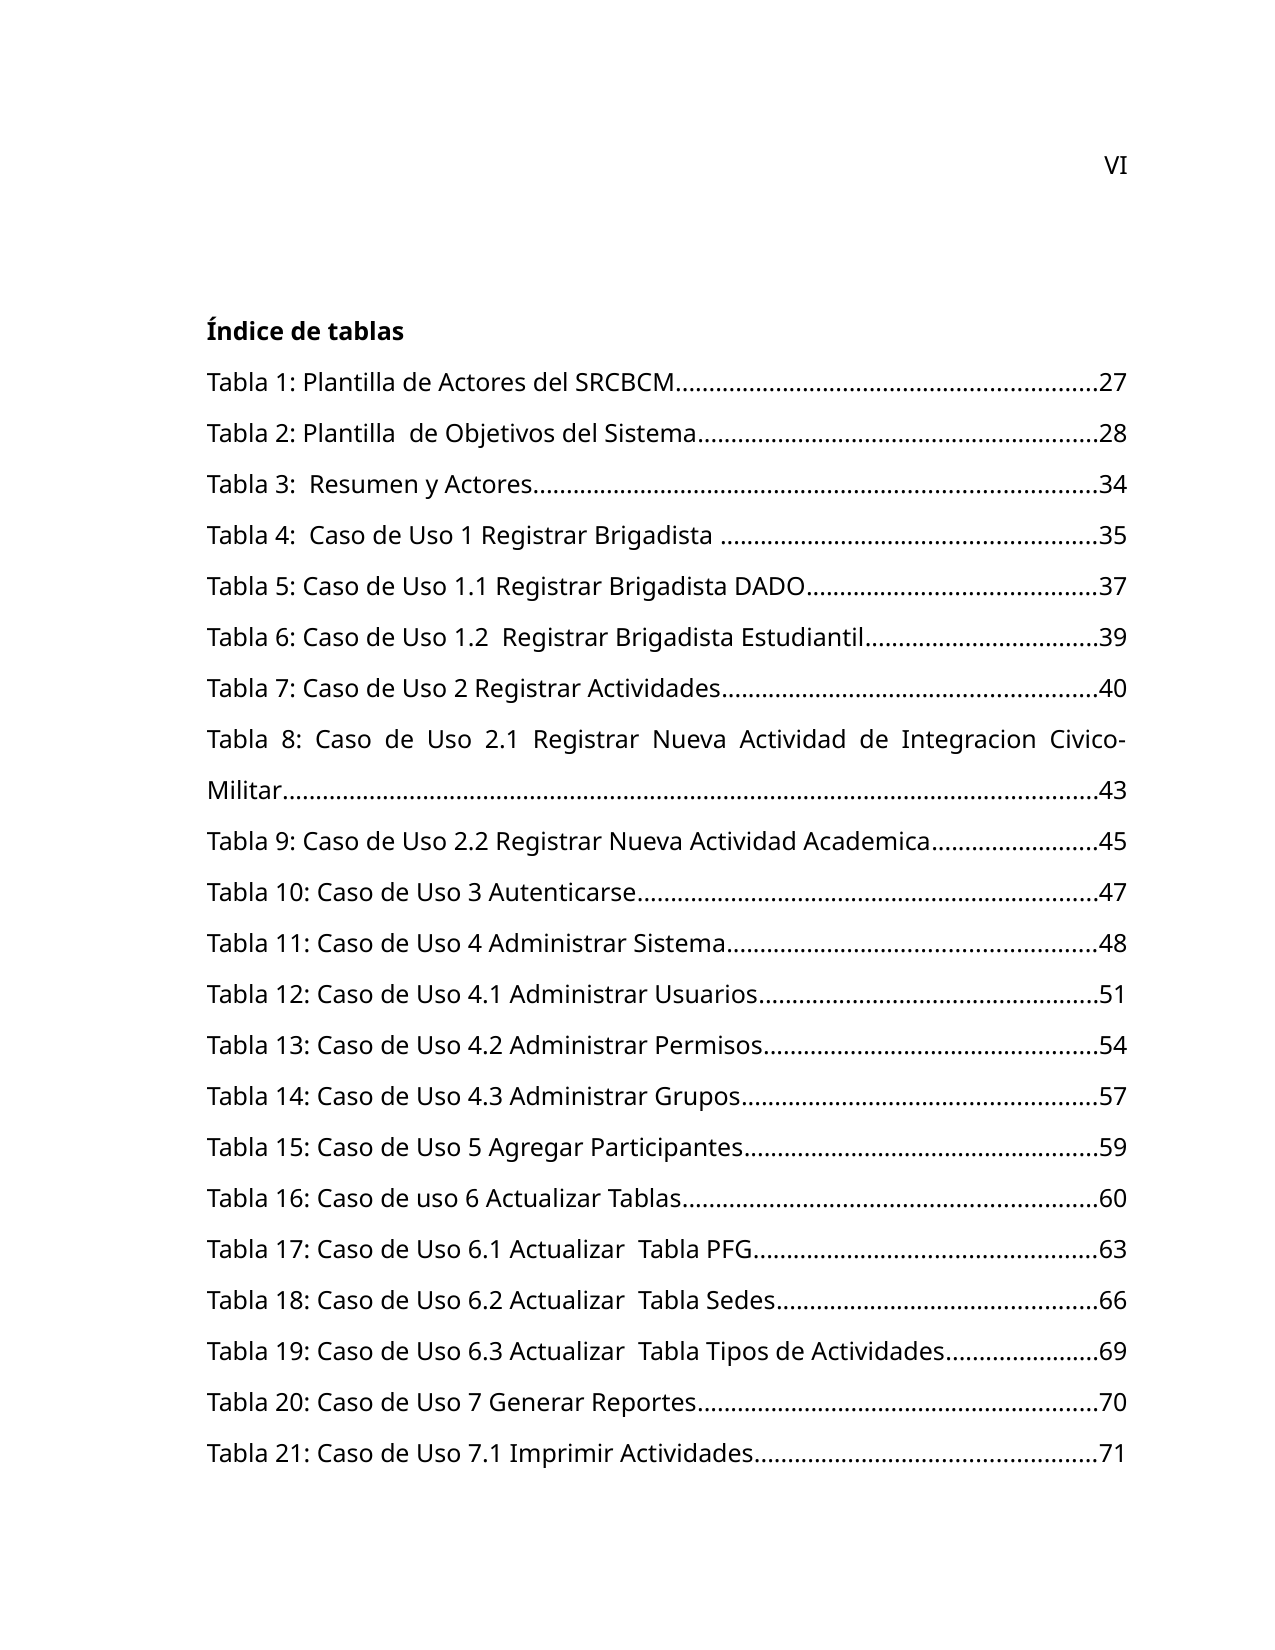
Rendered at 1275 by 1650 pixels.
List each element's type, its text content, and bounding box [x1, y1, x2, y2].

text Tabla 7: Caso de Uso 2 Registrar Actividades 40 [207, 671, 1127, 704]
text Tabla 14: Caso de Uso 4.3 Administrar Grupos 57 [207, 1079, 1127, 1113]
text Tabla 8: Caso de Uso 2.1 Registrar Nueva Actividad de Integracion Civico-Militar 43 [207, 722, 1127, 807]
text Tabla 1: Plantilla de Actores del SRCBCM 27 [207, 360, 1127, 398]
text Tabla 11: Caso de Uso 4 Administrar Sistema 48 [207, 926, 1127, 960]
text Tabla 6: Caso de Uso 1.2 Registrar Brigadista Estudiantil 39 [207, 619, 1127, 653]
text Tabla 18: Caso de Uso 6.2 Actualizar Tabla Sedes 66 [207, 1283, 1127, 1317]
text Tabla 3: Resumen y Actores 34 [207, 466, 1127, 500]
text Tabla 9: Caso de Uso 2.2 Registrar Nueva Actividad Academica 45 [207, 824, 1127, 858]
text Tabla 5: Caso de Uso 1.1 Registrar Brigadista DADO 37 [207, 568, 1127, 602]
text Tabla 12: Caso de Uso 4.1 Administrar Usuarios 51 [207, 977, 1127, 1011]
text Tabla 4: Caso de Uso 1 Registrar Brigadista 35 [207, 517, 1127, 551]
text Tabla 10: Caso de Uso 3 Autenticarse 47 [207, 875, 1127, 909]
text Tabla 20: Caso de Uso 7 Generar Reportes 70 [207, 1385, 1127, 1419]
text Tabla 16: Caso de uso 6 Actualizar Tablas 60 [207, 1181, 1127, 1215]
text Tabla 2: Plantilla de Objetivos del Sistema 28 [207, 415, 1127, 449]
text Tabla 19: Caso de Uso 6.3 Actualizar Tabla Tipos de Actividades 69 [207, 1334, 1127, 1368]
text Tabla 17: Caso de Uso 6.1 Actualizar Tabla PFG 63 [207, 1232, 1127, 1266]
text Tabla 13: Caso de Uso 4.2 Administrar Permisos 54 [207, 1028, 1127, 1062]
text Tabla 21: Caso de Uso 7.1 Imprimir Actividades 71 [207, 1436, 1127, 1470]
subtitle Índice de tablas [207, 270, 1127, 347]
text Tabla 15: Caso de Uso 5 Agregar Participantes 59 [207, 1130, 1127, 1164]
